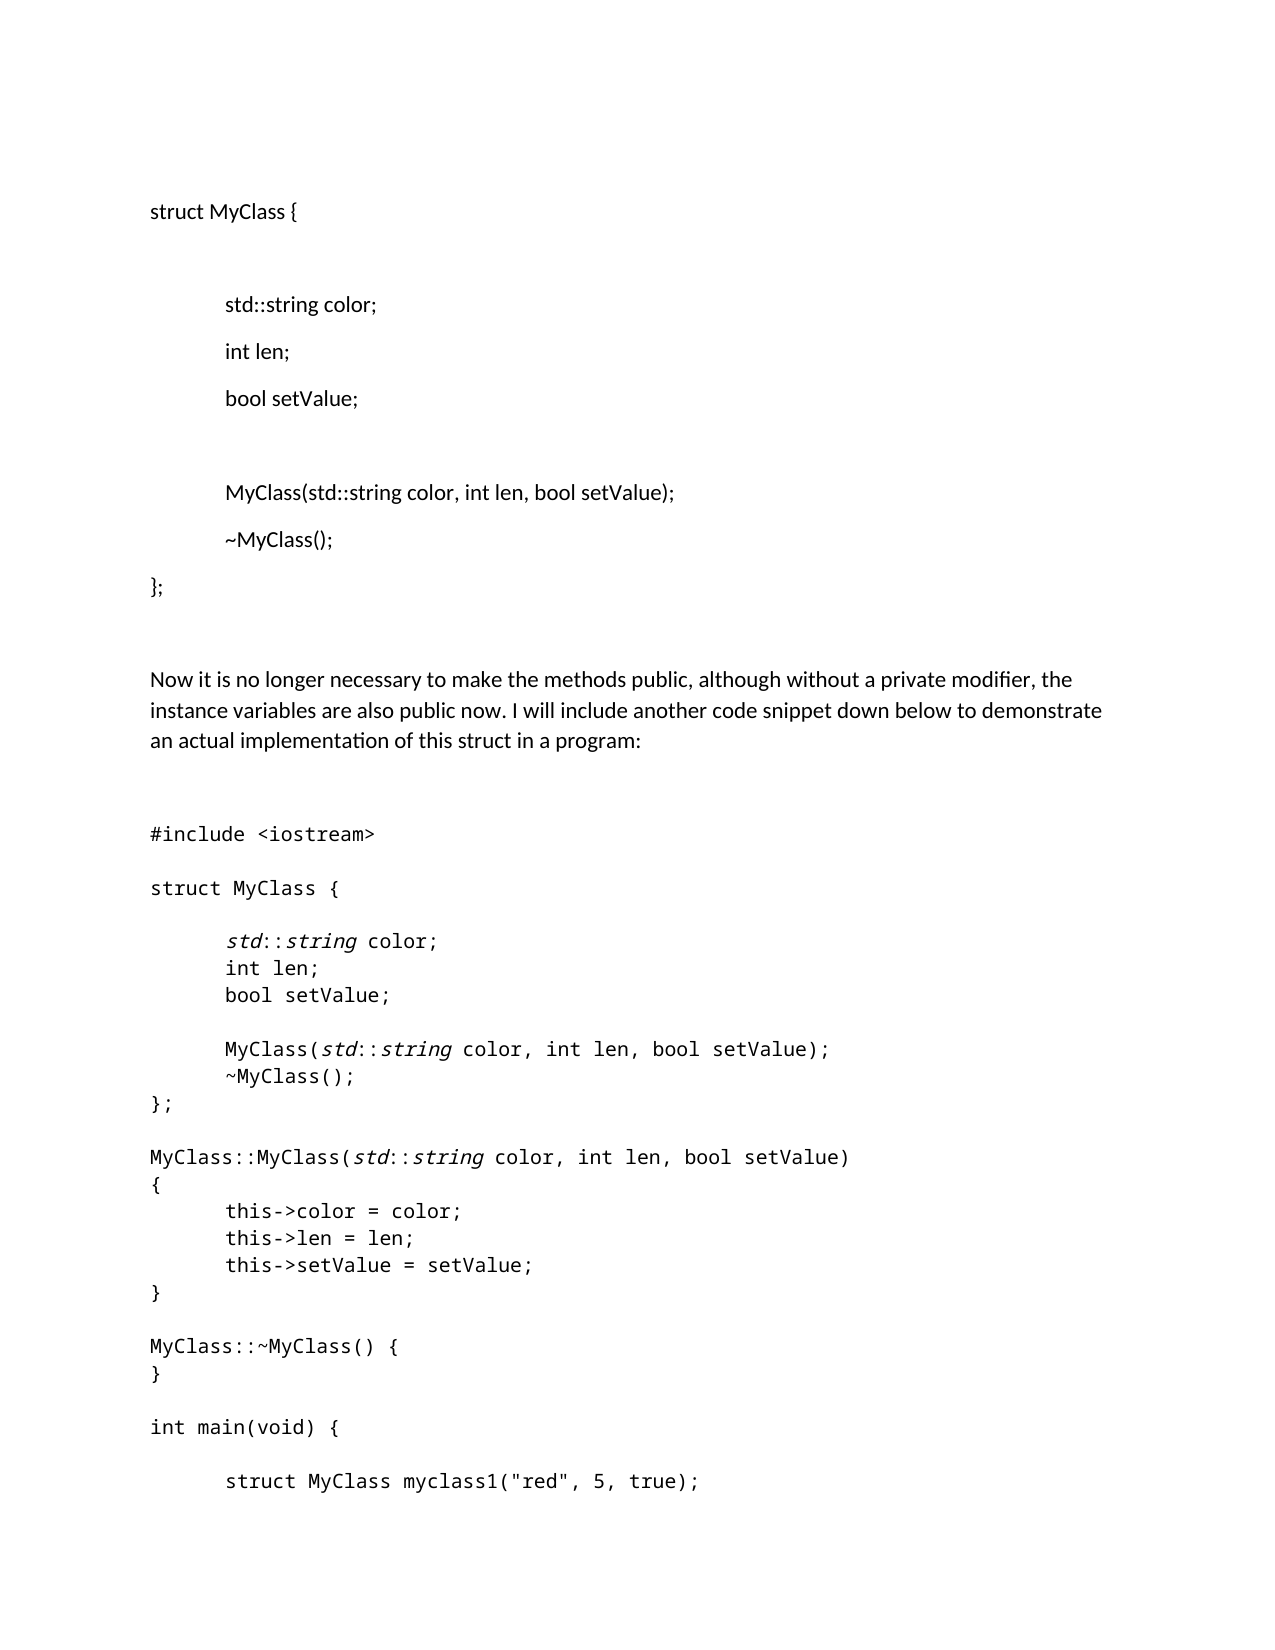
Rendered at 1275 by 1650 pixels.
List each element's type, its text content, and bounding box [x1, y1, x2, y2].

text } [150, 1278, 1125, 1305]
text MyClass(std::string color, int len, bool setValue); [150, 478, 1125, 506]
text int len; [150, 955, 1125, 982]
text int main(void) { [150, 1413, 1125, 1440]
text struct MyClass myclass1("red", 5, true); [150, 1467, 1125, 1494]
text this->len = len; [150, 1224, 1125, 1251]
text MyClass::MyClass(std::string color, int len, bool setValue) [150, 1143, 1125, 1171]
text ~MyClass(); [150, 1063, 1125, 1089]
text int len; [150, 337, 1125, 366]
text MyClass::~MyClass() { [150, 1332, 1125, 1359]
text }; [150, 572, 1125, 600]
text bool setValue; [150, 982, 1125, 1009]
text std::string color; [150, 928, 1125, 955]
text bool setValue; [150, 384, 1125, 412]
text struct MyClass { [150, 874, 1125, 901]
text std::string color; [150, 291, 1125, 319]
text MyClass(std::string color, int len, bool setValue); [150, 1036, 1125, 1063]
text this->color = color; [150, 1197, 1125, 1224]
text Now it is no longer necessary to make the methods public, although without a private modifier, the instance variables are also public now. I will include another code snippet down below to demonstrate an actual implementation of this struct in a program: [150, 666, 1125, 754]
text }; [150, 1089, 1125, 1117]
text #include <iostream> [150, 820, 1125, 847]
text struct MyClass { [150, 197, 1125, 225]
text ~MyClass(); [150, 525, 1125, 553]
text { [150, 1171, 1125, 1197]
text } [150, 1359, 1125, 1386]
text this->setValue = setValue; [150, 1251, 1125, 1278]
